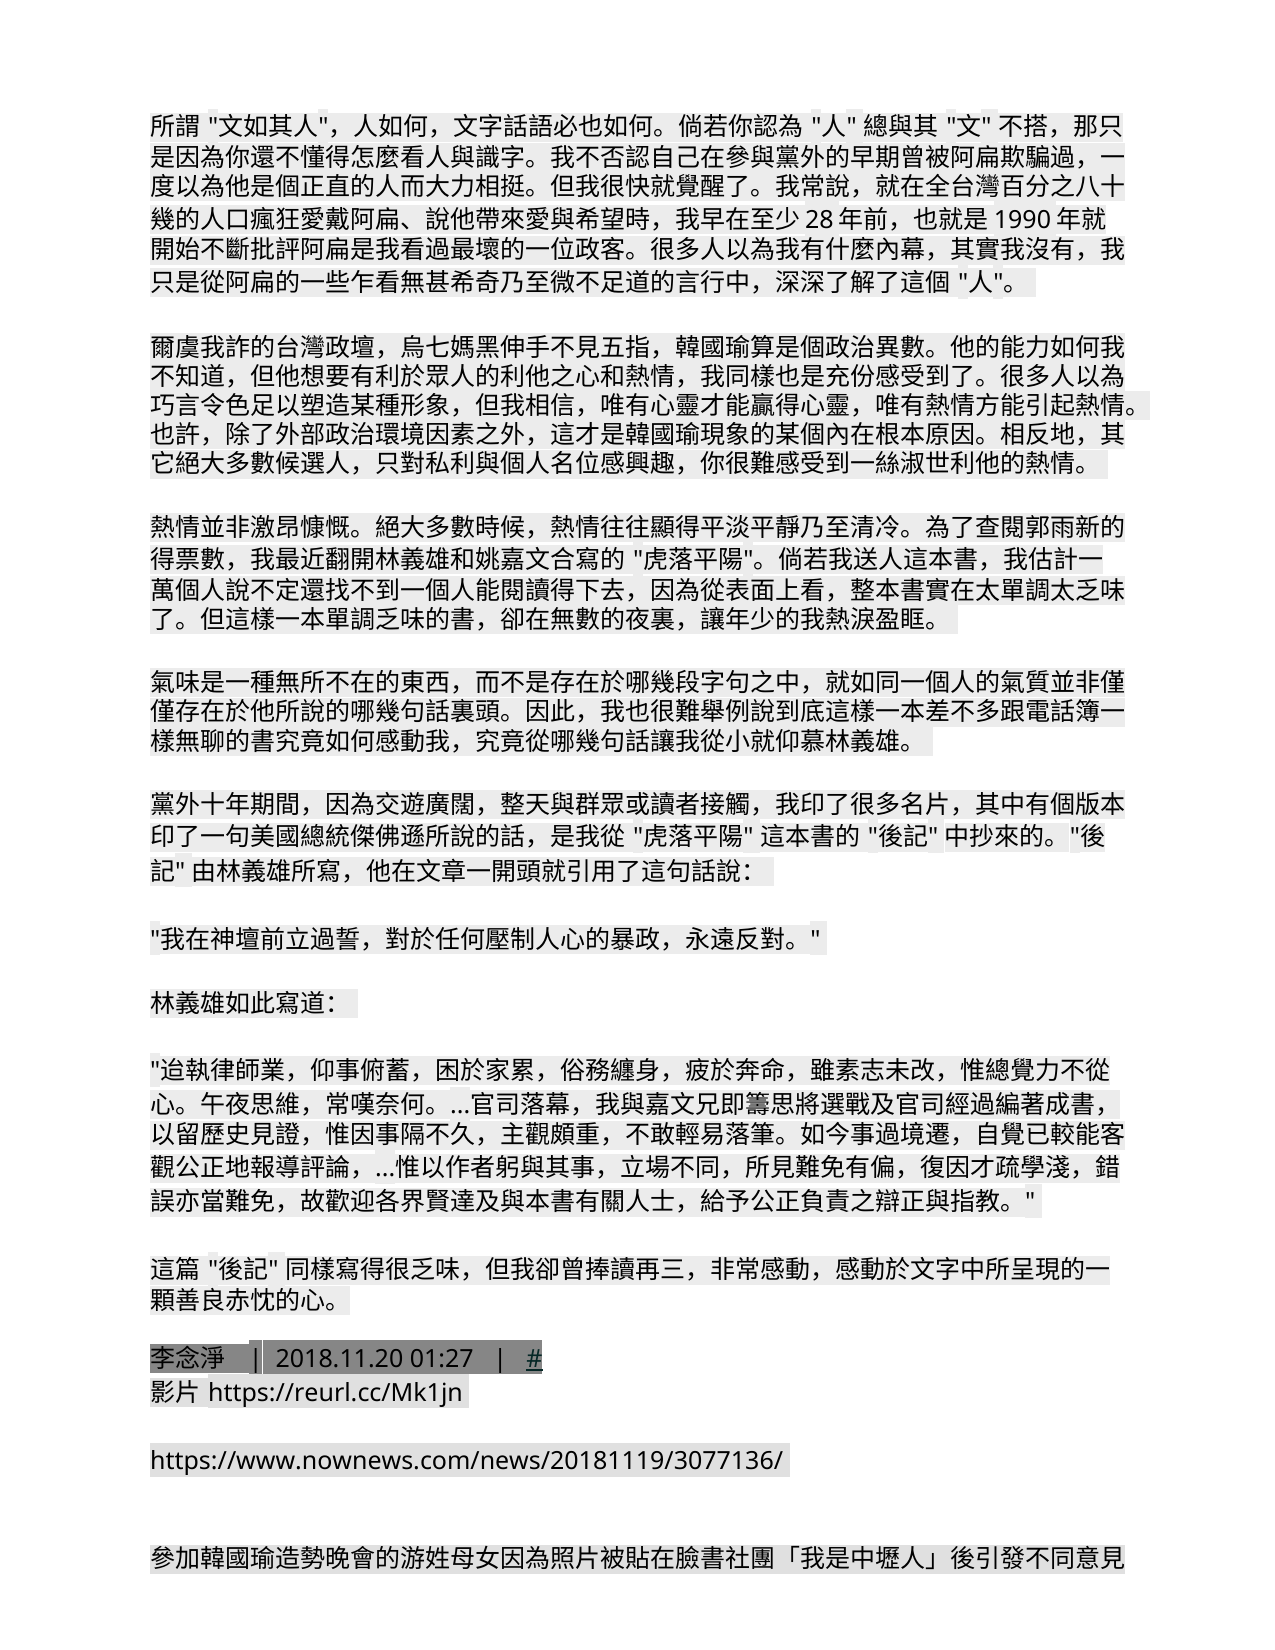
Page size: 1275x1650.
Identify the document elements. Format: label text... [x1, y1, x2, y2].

text 影片 https://reurl.cc/Mk1jn https://www.nownews.com/news/20181119/3077136/ 參加韓國瑜造勢晚會的游姓母女因為照片被貼在臉書社團「我是中壢人」後引發不同意見 [150, 1374, 1125, 1574]
text 生命充滿偶然，但是政治沒有。幾十年的政治經歷與關注，讓我明白了一件事就是：政治裏沒有偶然，一切都是經過某種盤算與設計，特別是那些重大事件，特別是當偶然等同於某種 "巧合" 時，偶然更只是一種煙霧彈，企圖混水摸魚，企圖遮掩事情的真相，企圖改變事態的發展。 剛剛下班回到家已經十一點了，一邊吃飯，一邊打開電視，看到金馬獎頒了一個最佳紀錄片給一部有關大腸花影片的導演，那個導演據說上台領獎時講了一些台獨標準詞令，隨即引發統獨口水大戰。選舉日近，類似像這樣的事，我也不會相信這只是一個偶然。政治不會有那麼多偶然。 再比方說，我不相信明天要投票，偏偏前一天就剛好來一個足以整個翻盤、子彈根本打不死人的所謂319 槍擊案。我也不相信，當美國政府長久精密策畫入侵阿富汗與伊拉克之際，吶喊著 "需要一個偷襲珍珠港事件" 來做為一種侵略理由時，老天爺竟然就真的聽到了布希、錢尼與倫斯翡等人的祈禱，馬上打賞一個所謂 911事件，好讓美軍大展鴻圖，展開長達十幾年的中東血腥侵略戰火。 這類例子事關集體作業，巧合性甚低，更不可能有一連串無數的巧合接連發生，因此，當它事過境遷時，你也許很容易就會同意這些事情確實不是偶然與湊巧，而是精心策畫的一場局。可是，你也許會覺得，個人的 "失言" 說不定只是一時說溜嘴。這類個人的 "偶然"，比較難以論斷，但道理其實差不多。 舉個不恰當的例子。當今應該很少會有人反對金門馬祖撤軍。但是，在1994年當民進黨主席施明德第一次提出這個想法時，就算政治白癡也知道這將會招來海嘯一般的反對聲浪。可是，偏偏就在阿扁聲望如日中天，競選台北市長、勝券在握之際 (因為當年國民黨分裂成兩組候選人)，黨主席施明德卻早不提晚不提金馬撤軍，偏偏在投票前幾天提起，一夕之間，阿扁的民調立即狂瀉 8 趴，各地抗議不斷；阿扁當時的溫馨選戰策略一夕崩盤，逼得他連夜搶救選情，還特地在選前跑了一趟金門滅火。 我當時很認同施明德的主張，但我不相信他會無知到不知金馬撤軍的殺傷力，這已經不是背後插刀，而是對著阿扁頭上投下一顆原子彈；我不相信施明德會不知道其嚴重後果。他顯然就是故意的。至於目的何在，普遍認為是要阻擋阿扁的崛起成為民進黨的頭號閃亮政治明星，進一步堵住阿扁的總統之路 (因為當總統也是施明德的多年志向)。 不過，施明德好歹是提出一個當時極易被妖魔化的正面主張，但吳敦義不是，他是故意講一些極其下流猥瑣的話企圖打擊韓國瑜強調光明磊落的正面選舉方式，有別於台灣幾十年來的負面選舉。為何說吳敦義是故意的？因為他不是三歲小孩，他不可能不知道這些猥瑣言論的致命後果，就算藍營的支持者聽了那些母豬言論都會因此反感，更不用說它在綠營的支持群眾之間所激起的強烈反彈。 再者，當一個人失言時，他一定會很慌張，不知所措，會馬上道歉或馬上彌補錯誤，但吳敦義不是，當他面臨指責時，一方面裝模作樣道歉 (向那些 "自認為" 被大母豬言論傷害的人道歉)，一方面卻又再捅韓國瑜好幾刀，睜眼說瞎話地說他 "並沒有指名道姓" 說誰是豬母哦，"一切都是外界臆測"，甚至酸言酸語說請大家不要 "自動對號入座"，甚至還指控媒體 "不該自己延伸意思，不該興風作浪，推波助瀾，有違新聞道德" 云云；甚至還說，陳菊如果覺得大母豬是在說她，那麼，陳菊就等於承認自己就是陷害黃俊英的人。也就是說，吳敦義不但不是 "失言"，而是蓄意為之，甚至在韓國瑜背後捅上一刀之後，又再連續補上好幾刀，行徑卑鄙。 吳敦義不會在乎韓國瑜輸或贏，因為不管輸贏，"提拔" 韓競選高雄市長的吳敦義都已得分。不管韓小輸或小贏，吳敦義都將立於不敗之地，2020 選總統便有他的一席之地。但是，吳敦義很怕一項結果就是韓國瑜大勝十數萬或數十萬票，那麼，毫無疑問韓將成為國民黨的頭號人物，這等於是直接威脅了想當總統想瘋了的吳敦義。 我有個猜測。我猜，國民黨的真正內部民調或許已經顯示韓國瑜將大勝，因此吳敦義才會使出賤招以打擊韓國瑜宛如慧星撞地球般的聲勢，寧可讓他落選，也不能讓他成為武林盟主。我想，這不但是吳敦義的想法，同時也會是許多傳統國民黨政客的心聲。因為韓國瑜倘若成為國民黨的王，其作風與價值觀跟吳敦義領導下的國民黨是不相容的，因此，要嘛國民黨再度分裂清洗一次，要不就是韓國瑜必須跟吳敦義所領導下的國民黨沆瀣一氣同流合污。 其實，這不是吳敦義第一次在韓國瑜背後下毒手。比方說，就在一個月前，當韓國瑜倡導正面選舉的個人風格與聲勢開始飆漲時，吳敦義卻突然對記者 "讚揚" 韓國瑜25 年前打陳水扁的往事，很戲謔地誇他打得好打得讚，誇他 "允文允武"，所以派他競選高雄市長云云。 請問，你若是韓國瑜，聽了自己的黨主席這一番 "誇獎"，你會覺得他是在幫你、捧你還是害你、損你？韓國瑜當時聽到吳敦義這些話時，對外表示他真的很驚訝，"嚇一大跳"，"不解" 為何吳敦義要講這些 (與韓心意不合，旨在挑起對立的) 負面話語。我想，聰明如韓國瑜不會 "不解"，而是了然於胸，畢竟韓也不是三歲小孩。即便是一般人，只要稍懂人事，理應能理解這類綿裏藏針的惡毒話語之用心。 當然，失言與否，無法客觀驗證，唯有當事人心知肚明。但若要說吳敦義純屬無心之過，綜合以上我所言，你會信嗎？失言會是那樣一種事後態度與反覆操弄嗎？倘若是吳敦義自己選舉，他有沒有一絲可能性會單純天真到這種地步？有沒有一絲可能性會失言而犯下這種致命錯誤？有沒有可能在所謂 "失言" 之後依舊酸言酸語？當然不可能。 想要理解某人的 "一句話"，其實就等於必須理解這個 "人"。倒過來說也一樣：你不可能理解某人的一句話，除非你了解其為人。吳敦義不是今天才踏上政壇，從他過去無數的言行中，你就能理解他為何會這樣那樣，理解其種種盤算。 所謂 "文如其人"，人如何，文字話語必也如何。倘若你認為 "人" 總與其 "文" 不搭，那只是因為你還不懂得怎麼看人與識字。我不否認自己在參與黨外的早期曾被阿扁欺騙過，一度以為他是個正直的人而大力相挺。但我很快就覺醒了。我常說，就在全台灣百分之八十幾的人口瘋狂愛戴阿扁、說他帶來愛與希望時，我早在至少28年前，也就是1990年就開始不斷批評阿扁是我看過最壞的一位政客。很多人以為我有什麼內幕，其實我沒有，我只是從阿扁的一些乍看無甚希奇乃至微不足道的言行中，深深了解了這個 "人"。 爾虞我詐的台灣政壇，烏七媽黑伸手不見五指，韓國瑜算是個政治異數。他的能力如何我不知道，但他想要有利於眾人的利他之心和熱情，我同樣也是充份感受到了。很多人以為巧言令色足以塑造某種形象，但我相信，唯有心靈才能贏得心靈，唯有熱情方能引起熱情。也許，除了外部政治環境因素之外，這才是韓國瑜現象的某個內在根本原因。相反地，其它絕大多數候選人，只對私利與個人名位感興趣，你很難感受到一絲淑世利他的熱情。 熱情並非激昂慷慨。絕大多數時候，熱情往往顯得平淡平靜乃至清冷。為了查閱郭雨新的得票數，我最近翻開林義雄和姚嘉文合寫的 "虎落平陽"。倘若我送人這本書，我估計一萬個人說不定還找不到一個人能閱讀得下去，因為從表面上看，整本書實在太單調太乏味了。但這樣一本單調乏味的書，卻在無數的夜裏，讓年少的我熱淚盈眶。 氣味是一種無所不在的東西，而不是存在於哪幾段字句之中，就如同一個人的氣質並非僅僅存在於他所說的哪幾句話裏頭。因此，我也很難舉例說到底這樣一本差不多跟電話簿一樣無聊的書究竟如何感動我，究竟從哪幾句話讓我從小就仰慕林義雄。 黨外十年期間，因為交遊廣闊，整天與群眾或讀者接觸，我印了很多名片，其中有個版本印了一句美國總統傑佛遜所說的話，是我從 "虎落平陽" 這本書的 "後記" 中抄來的。"後記" 由林義雄所寫，他在文章一開頭就引用了這句話說： "我在神壇前立過誓，對於任何壓制人心的暴政，永遠反對。" 林義雄如此寫道： "迨執律師業，仰事俯蓄，困於家累，俗務纏身，疲於奔命，雖素志未改，惟總覺力不從心。午夜思維，常嘆奈何。...官司落幕，我與嘉文兄即籌思將選戰及官司經過編著成書，以留歷史見證，惟因事隔不久，主觀頗重，不敢輕易落筆。如今事過境遷，自覺已較能客觀公正地報導評論，...惟以作者躬與其事，立場不同，所見難免有偏，復因才疏學淺，錯誤亦當難免，故歡迎各界賢達及與本書有關人士，給予公正負責之辯正與指教。" 這篇 "後記" 同樣寫得很乏味，但我卻曾捧讀再三，非常感動，感動於文字中所呈現的一顆善良赤忱的心。 [150, 75, 1125, 1315]
text 李念淨 | 2018.11.20 01:27 | # [150, 1340, 1125, 1374]
